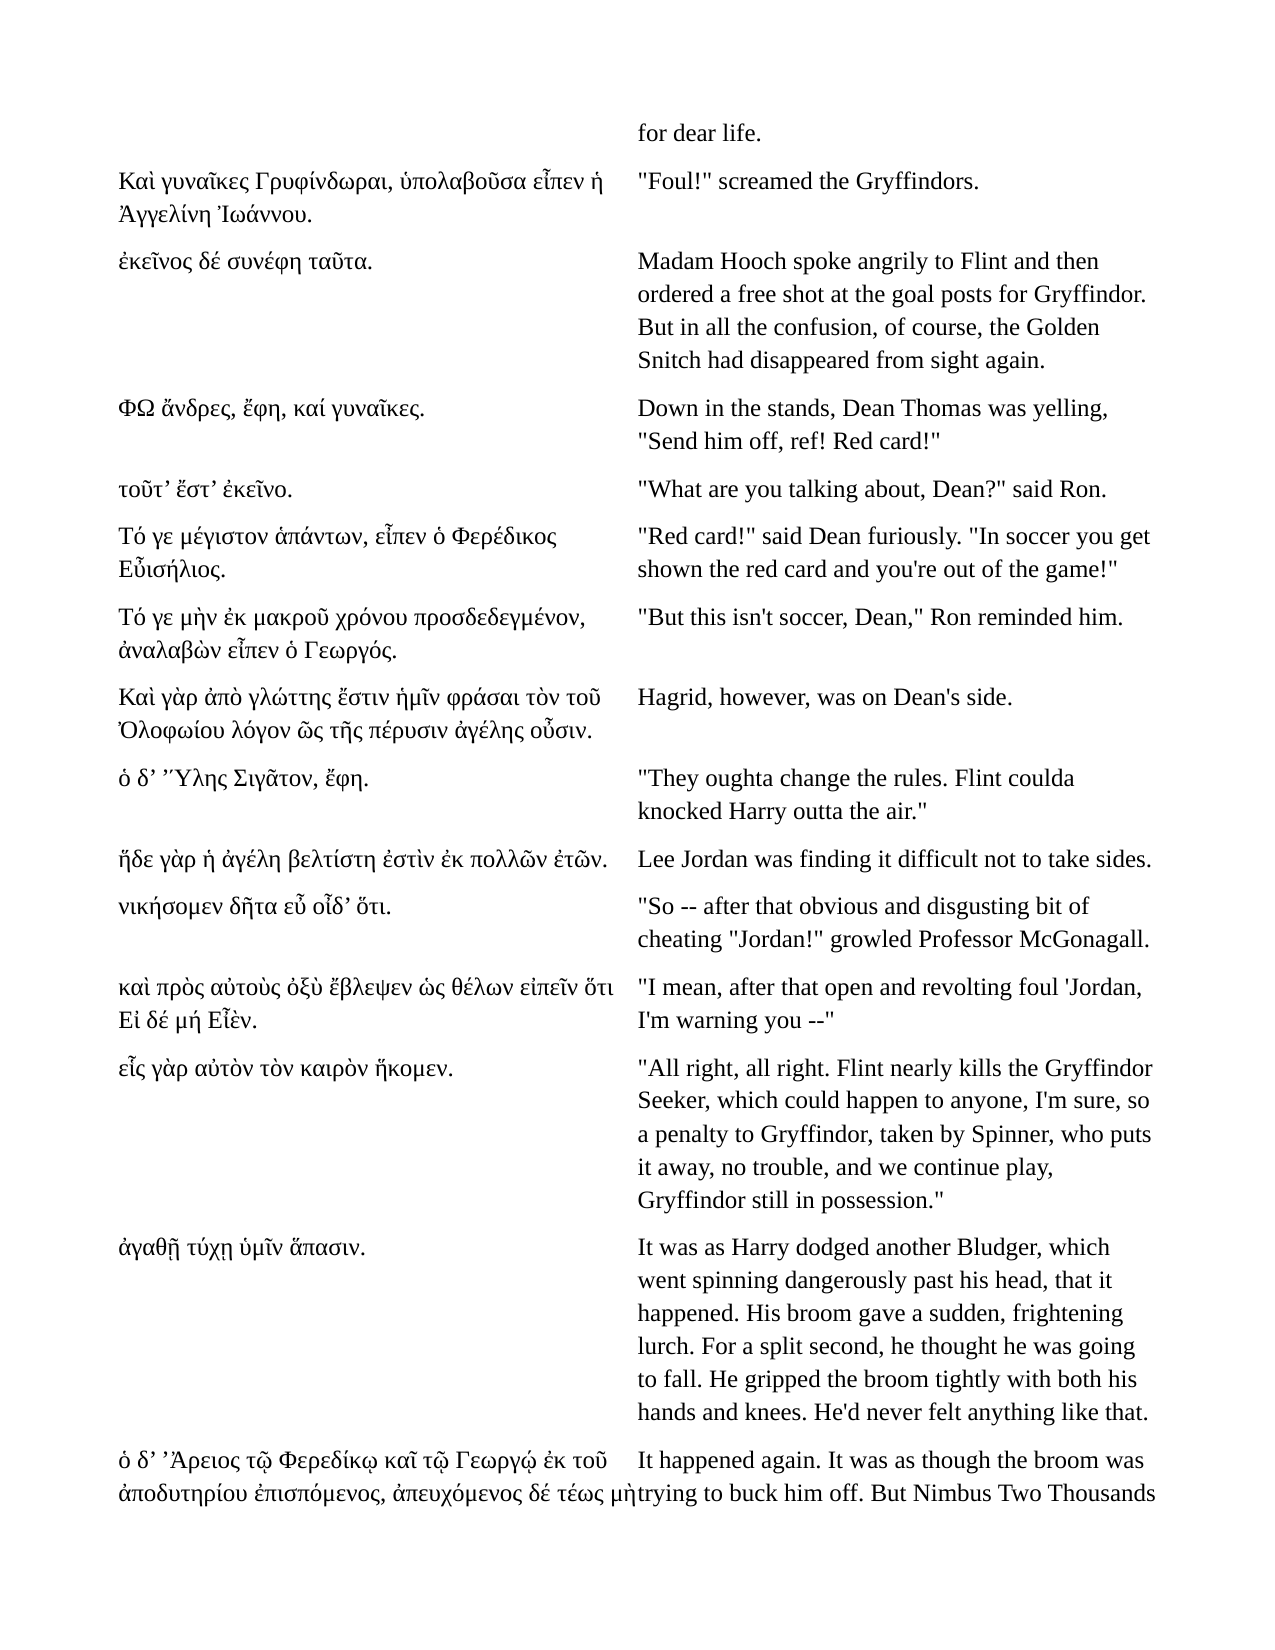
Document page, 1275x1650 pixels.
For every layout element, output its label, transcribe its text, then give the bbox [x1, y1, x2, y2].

table_cell "But this isn't soccer, Dean," Ron reminded him. [638, 602, 1157, 682]
table_cell ἐκεῖνος δέ συνέφη ταῦτα. [118, 246, 637, 393]
table_cell εἷς γὰρ αὐτὸν τὸν καιρὸν ἥκομεν. [118, 1053, 637, 1232]
table_cell [118, 118, 637, 166]
table_cell Hagrid, however, was on Dean's side. [638, 683, 1157, 763]
table_cell Down in the stands, Dean Thomas was yelling, "Send him off, ref! Red card!" [638, 393, 1157, 474]
table_cell "What are you talking about, Dean?" said Ron. [638, 474, 1157, 521]
table_cell "They oughta change the rules. Flint coulda knocked Harry outta the air." [638, 763, 1157, 844]
table_cell ὁ δ’ ’Ἀρειος τῷ Φερεδίκῳ καῖ τῷ Γεωργῴ ἐκ τοῦ ἀποδυτηρίου ἐπισπόμενος, ἀπευχόμενος δέ τέως μὴ [118, 1445, 637, 1507]
table_cell Καὶ γυναῖκες Γρυφίνδωραι, ὑπολαβοῦσα εἶπεν ἡ Ἀγγελίνη Ἰωάννου. [118, 166, 637, 246]
table_cell Τό γε μὴν ἐκ μακροῦ χρόνου προσδεδεγμένον, ἀναλαβὼν εἶπεν ὁ Γεωργός. [118, 602, 637, 682]
table_cell for dear life. [638, 118, 1157, 166]
table_cell τοῦτ’ ἔστ’ ἐκεῖνο. [118, 474, 637, 521]
table_cell ἀγαθῇ τύχῃ ὑμῖν ἅπασιν. [118, 1232, 637, 1445]
table_cell It happened again. It was as though the broom was trying to buck him off. But Nimbus Two Thousands [638, 1445, 1157, 1507]
table_cell Τό γε μέγιστον ἁπάντων, εἶπεν ὁ Φερέδικος Εὖισήλιος. [118, 521, 637, 602]
table_cell νικήσομεν δῆτα εὖ οἶδ’ ὅτι. [118, 891, 637, 972]
table_cell "Red card!" said Dean furiously. "In soccer you get shown the red card and you're out of the game!" [638, 521, 1157, 602]
table_cell ΦΩ ἄνδρες, ἔφη, καί γυναῖκες. [118, 393, 637, 474]
table_cell Καὶ γὰρ ἀπὸ γλώττης ἔστιν ἡμῖν φράσαι τὸν τοῦ Ὀλοφωίου λόγον ῶς τῆς πέρυσιν ἀγέλης οὖσιν. [118, 683, 637, 763]
table_cell ὁ δ’ ’Ύλης Σιγᾶτον, ἔφη. [118, 763, 637, 844]
table_cell "All right, all right. Flint nearly kills the Gryffindor Seeker, which could happen to anyone, I'm sure, so a penalty to Gryffindor, taken by Spinner, who puts it away, no trouble, and we continue play, Gryffindor still in possession." [638, 1053, 1157, 1232]
table_cell It was as Harry dodged another Bludger, which went spinning dangerously past his head, that it happened. His broom gave a sudden, frightening lurch. For a split second, he thought he was going to fall. He gripped the broom tightly with both his hands and knees. He'd never felt anything like that. [638, 1232, 1157, 1445]
table_cell Lee Jordan was finding it difficult not to take sides. [638, 844, 1157, 891]
table_cell Madam Hooch spoke angrily to Flint and then ordered a free shot at the goal posts for Gryffindor. But in all the confusion, of course, the Golden Snitch had disappeared from sight again. [638, 246, 1157, 393]
table_cell "I mean, after that open and revolting foul 'Jordan, I'm warning you --" [638, 972, 1157, 1053]
table_cell "Foul!" screamed the Gryffindors. [638, 166, 1157, 246]
table_cell καὶ πρὸς αὐτοὺς ὀξὺ ἔβλεψεν ὡς θέλων εἰπεῖν ὅτι Εἰ δέ μή Εἶὲν. [118, 972, 637, 1053]
table_cell ἥδε γὰρ ἡ ἀγέλη βελτίστη ἐστὶν ἐκ πολλῶν ἐτῶν. [118, 844, 637, 891]
table_cell "So -- after that obvious and disgusting bit of cheating "Jordan!" growled Professor McGonagall. [638, 891, 1157, 972]
